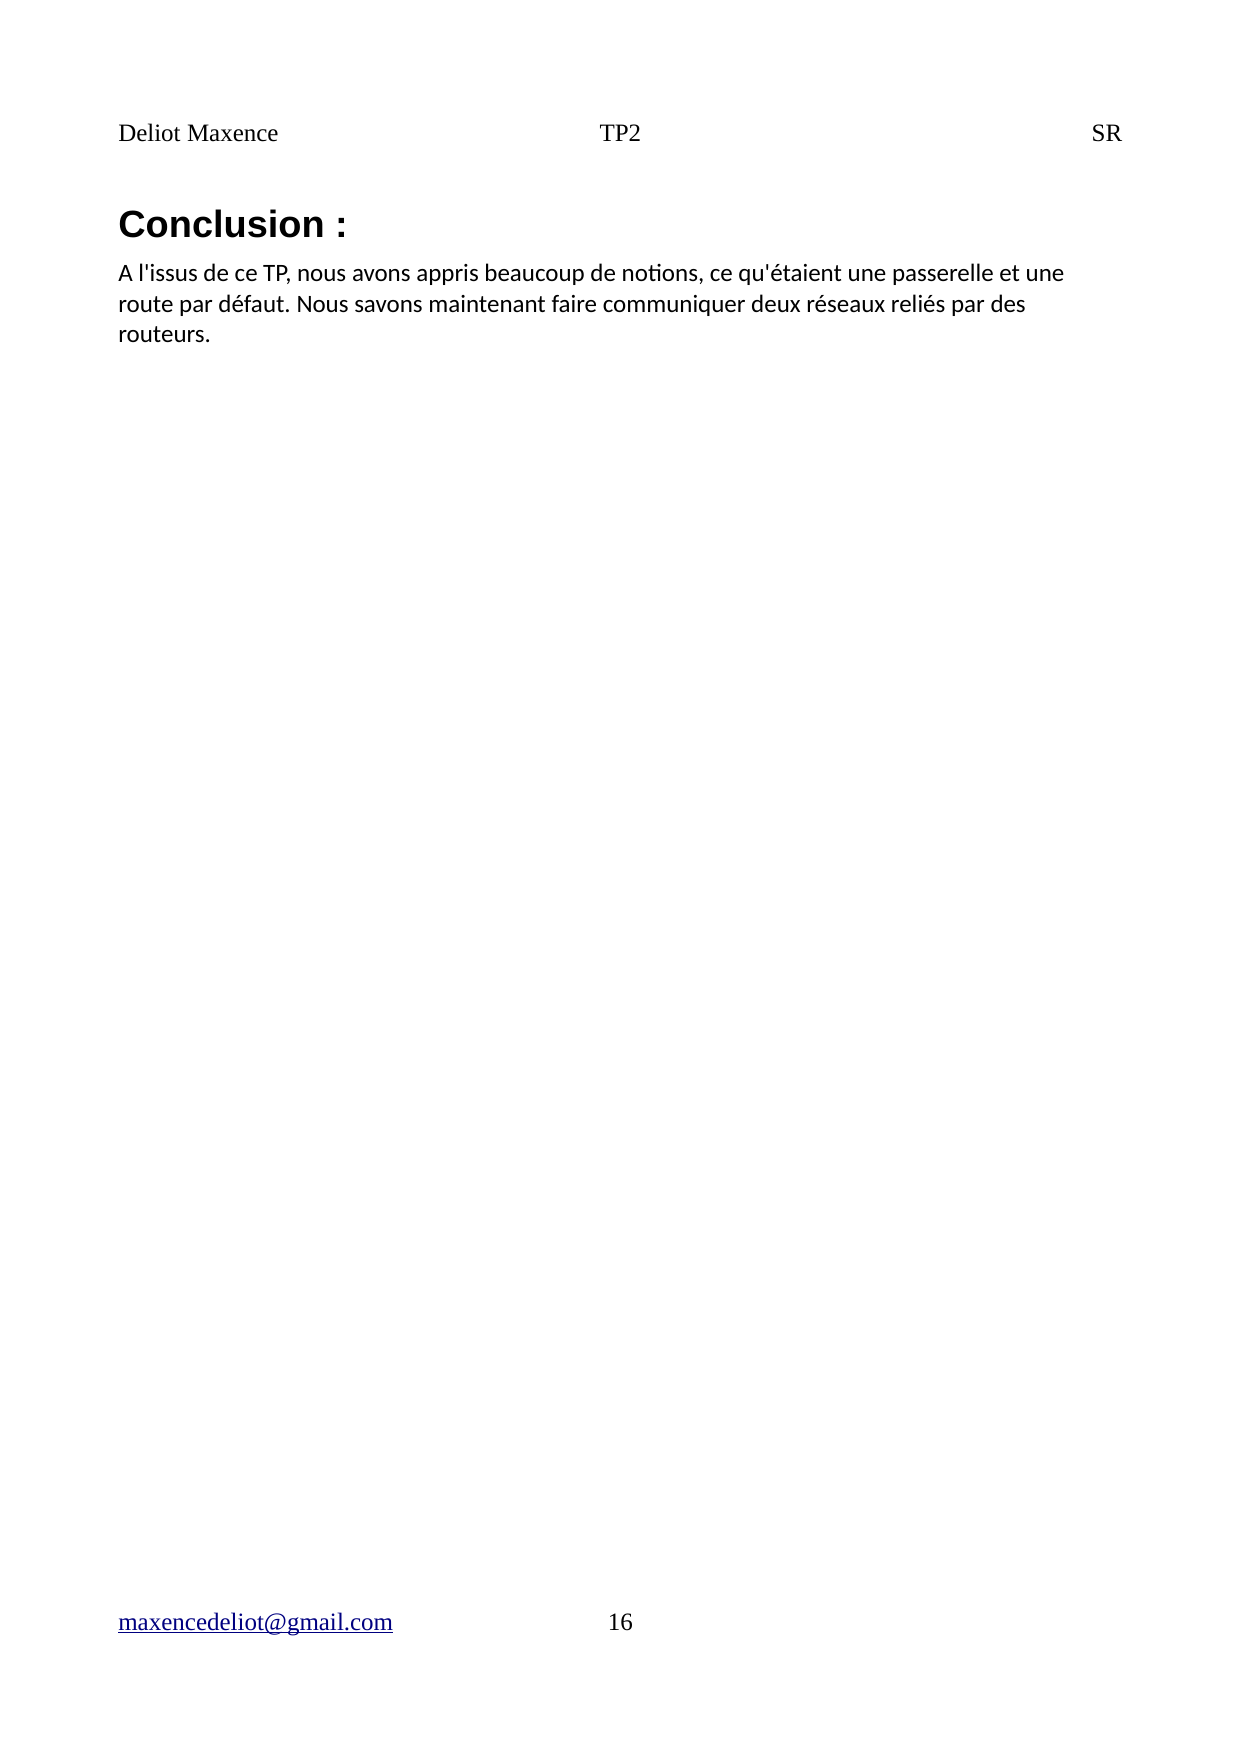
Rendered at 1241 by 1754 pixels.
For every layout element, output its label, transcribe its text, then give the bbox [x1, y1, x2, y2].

text A l'issus de ce TP, nous avons appris beaucoup de notions, ce qu'étaient une passerelle et une route par défaut. Nous savons maintenant faire communiquer deux réseaux reliés par des routeurs. [118, 257, 1122, 349]
subtitle Conclusion : [118, 201, 1122, 245]
